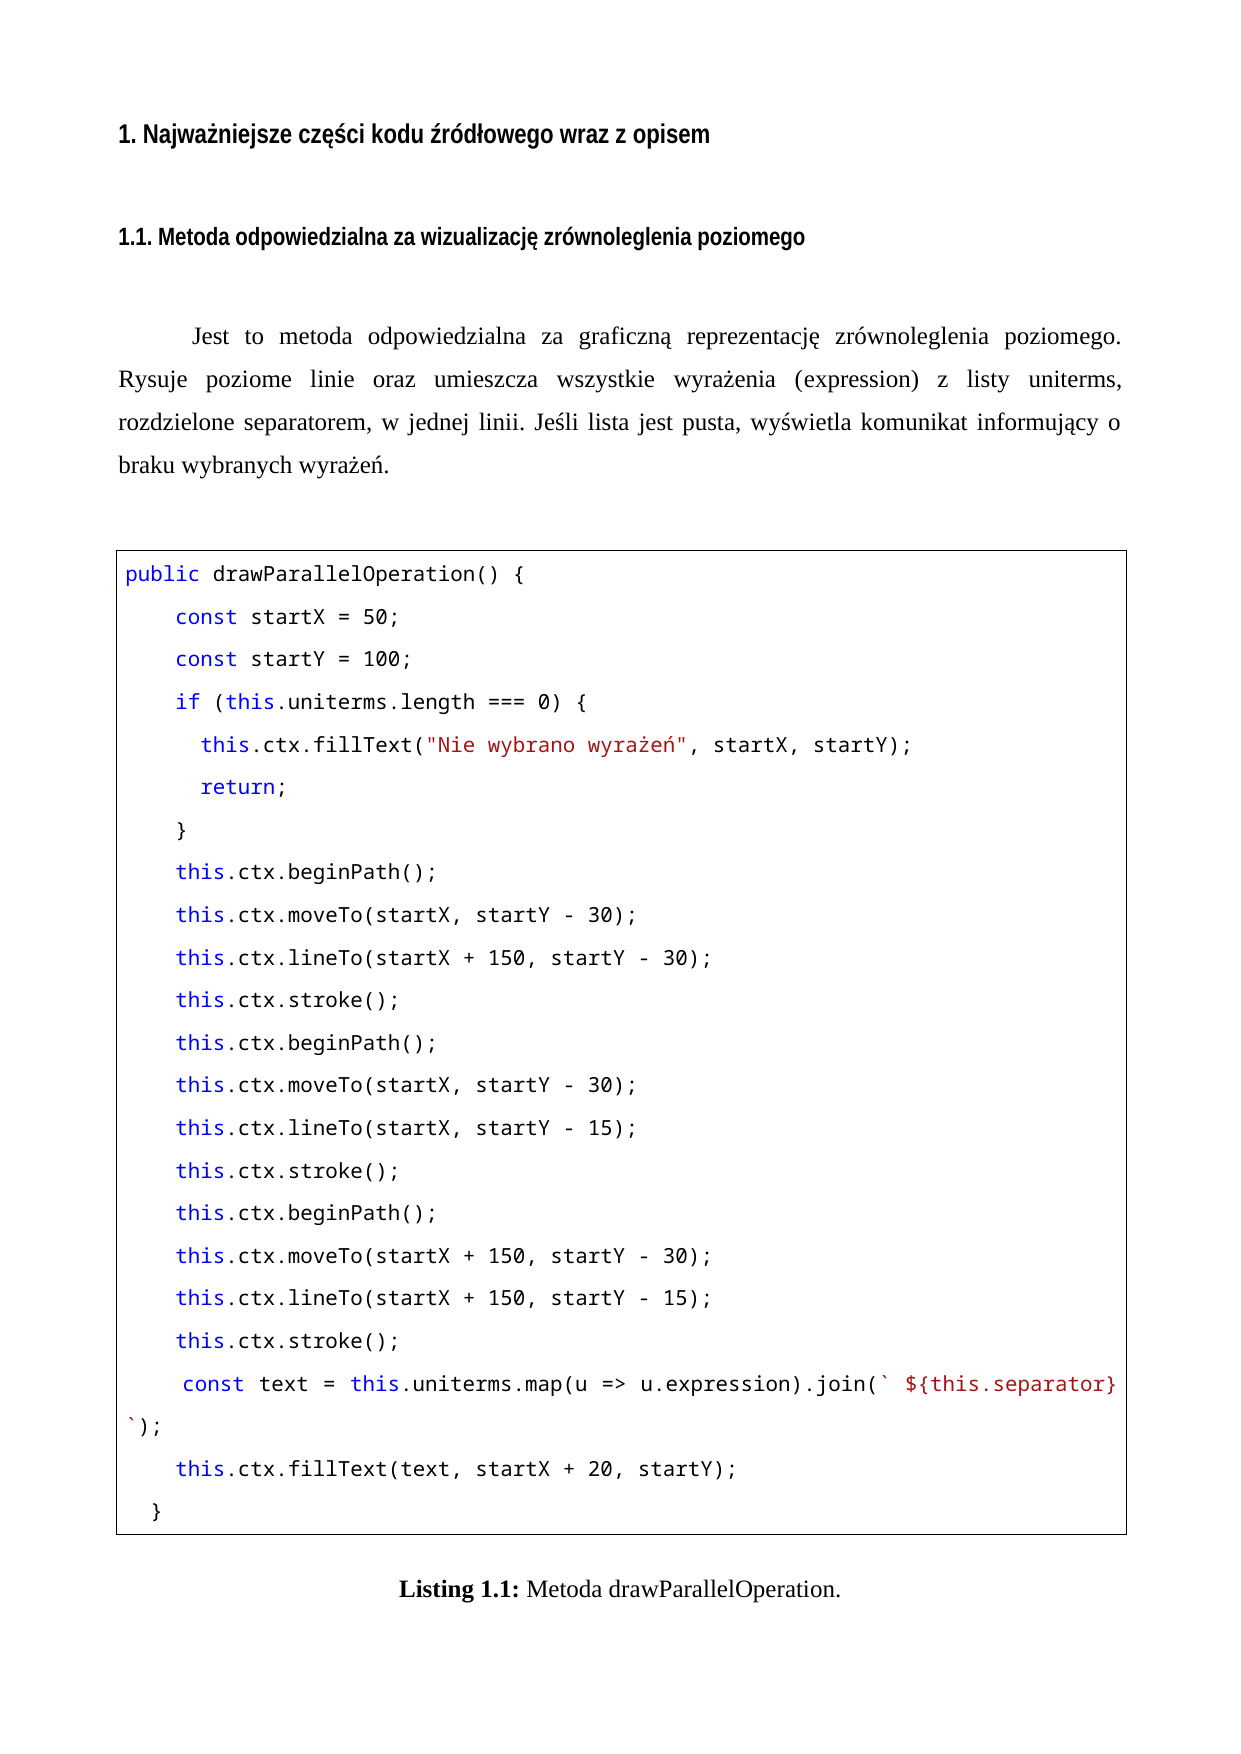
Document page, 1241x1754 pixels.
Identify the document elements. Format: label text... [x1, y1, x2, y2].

text } [125, 815, 1118, 843]
text this.ctx.fillText(text, startX + 20, startY); [125, 1454, 1118, 1482]
text Listing 1.1: Metoda drawParallelOperation. [118, 1535, 1122, 1603]
text return; [125, 772, 1118, 801]
text public drawParallelOperation() { [125, 559, 1118, 588]
text const text = this.uniterms.map(u => u.expression).join(` ${this.separator} `); [125, 1369, 1118, 1440]
text [118, 537, 1122, 550]
text this.ctx.beginPath(); [125, 1198, 1118, 1227]
text this.ctx.stroke(); [125, 985, 1118, 1014]
text this.ctx.moveTo(startX, startY - 30); [125, 900, 1118, 928]
text this.ctx.moveTo(startX, startY - 30); [125, 1071, 1118, 1099]
text this.ctx.lineTo(startX, startY - 15); [125, 1113, 1118, 1142]
text this.ctx.lineTo(startX + 150, startY - 30); [125, 943, 1118, 971]
text } [125, 1497, 1118, 1525]
text this.ctx.beginPath(); [125, 857, 1118, 886]
text Jest to metoda odpowiedzialna za graficzną reprezentację zrównoleglenia poziomego. Rysuje poziome linie oraz umieszcza wszystkie wyrażenia (expression) z listy uniterms, rozdzielone separatorem, w jednej linii. Jeśli lista jest pusta, wyświetla komunikat informujący o braku wybranych wyrażeń. [118, 278, 1122, 479]
subtitle 1.1. Metoda odpowiedzialna za wizualizację zrównoleglenia poziomego [118, 222, 1122, 251]
text const startY = 100; [125, 644, 1118, 673]
text this.ctx.moveTo(startX + 150, startY - 30); [125, 1241, 1118, 1269]
text if (this.uniterms.length === 0) { [125, 687, 1118, 716]
text this.ctx.lineTo(startX + 150, startY - 15); [125, 1283, 1118, 1312]
subtitle 1. Najważniejsze części kodu źródłowego wraz z opisem [118, 118, 1122, 149]
text this.ctx.fillText("Nie wybrano wyrażeń", startX, startY); [125, 730, 1118, 758]
text this.ctx.stroke(); [125, 1326, 1118, 1354]
text const startX = 50; [125, 602, 1118, 630]
text this.ctx.stroke(); [125, 1156, 1118, 1184]
text [117, 551, 1126, 1534]
text this.ctx.beginPath(); [125, 1028, 1118, 1056]
